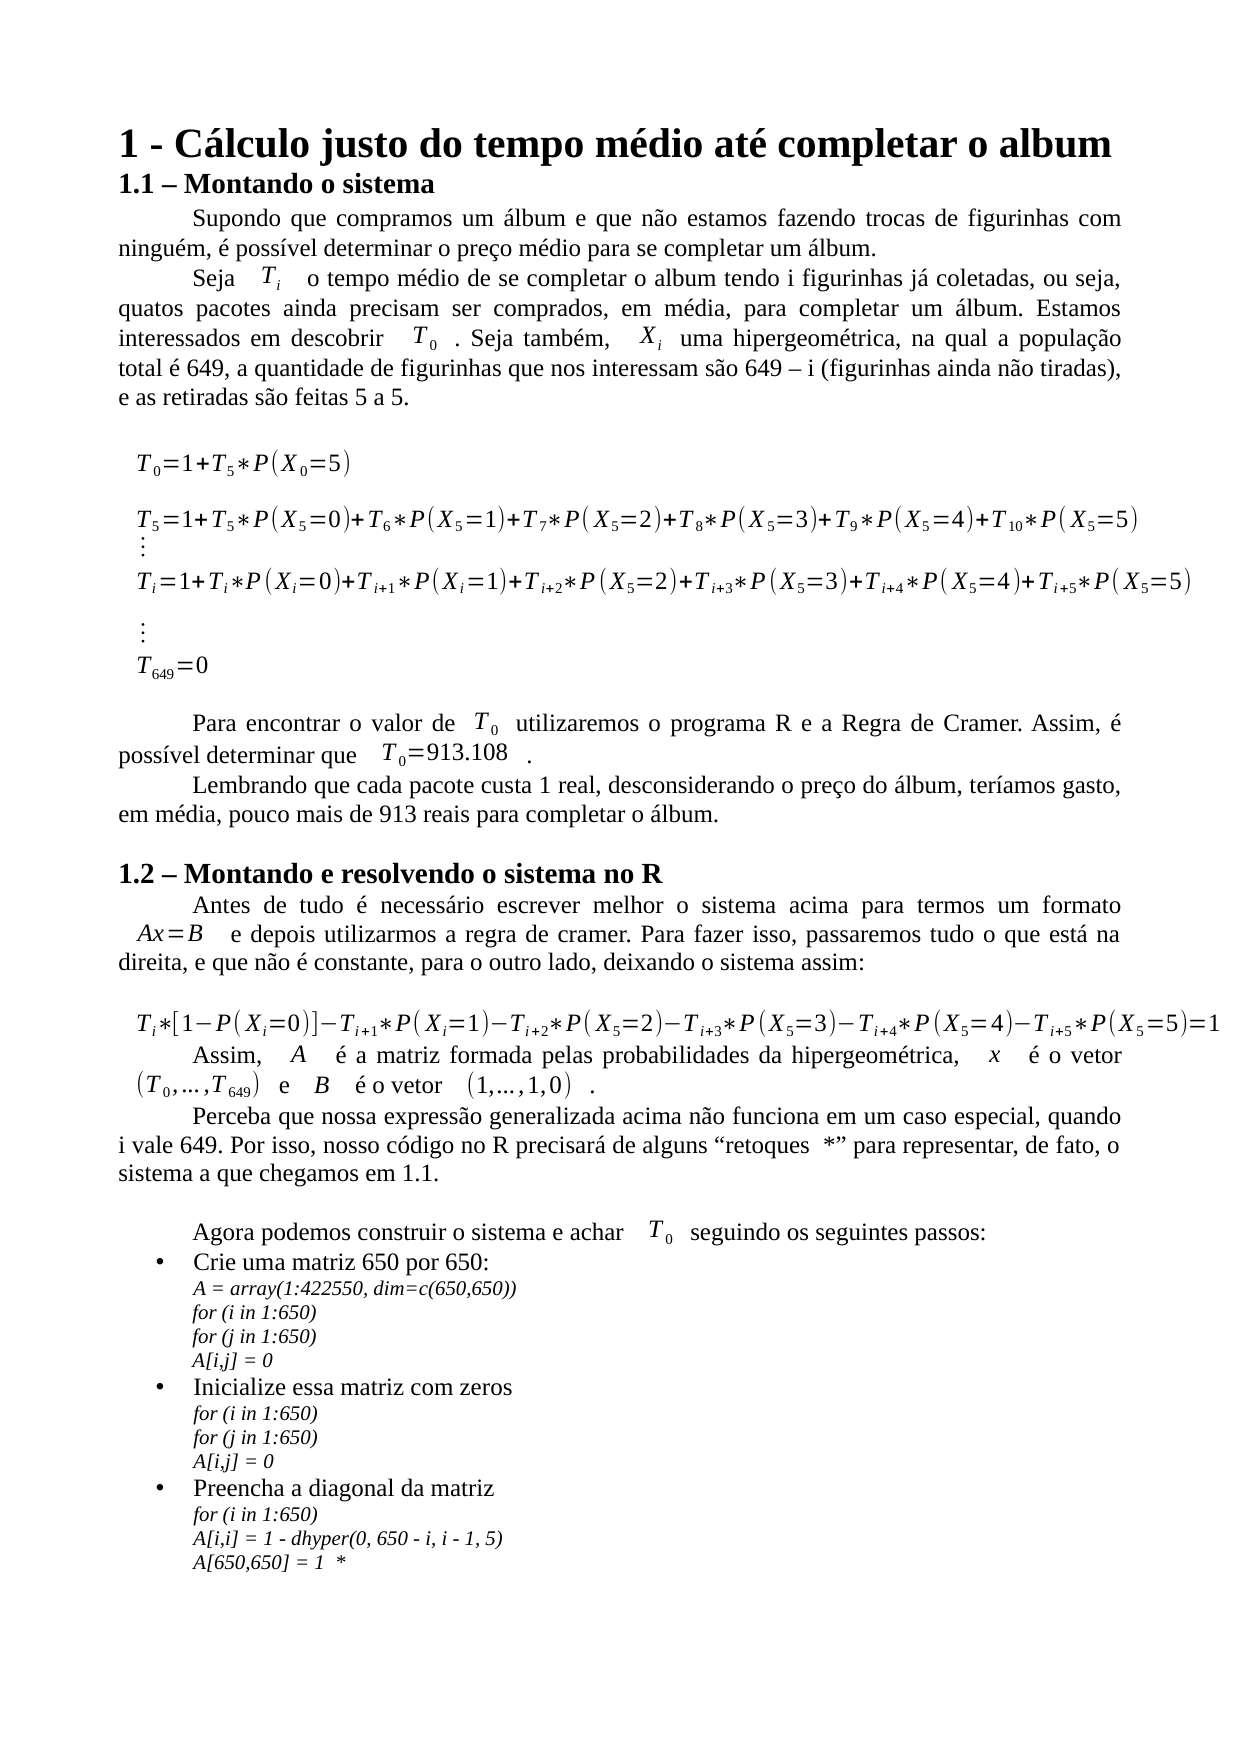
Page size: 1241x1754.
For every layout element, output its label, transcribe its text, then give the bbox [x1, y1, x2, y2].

text A[i,j] = 0 [118, 1348, 1122, 1372]
text Antes de tudo é necessário escrever melhor o sistema acima para termos um formato e depois utilizarmos a regra de cramer. Para fazer isso, passaremos tudo o que está na direita, e que não é constante, para o outro lado, deixando o sistema assim: [118, 890, 1122, 976]
list A[i,i] = 1 - dhyper(0, 650 - i, i - 1, 5) [156, 1526, 1122, 1550]
list A[i,j] = 0 [156, 1449, 1122, 1473]
text Agora podemos construir o sistema e achar seguindo os seguintes passos: [118, 1216, 1122, 1247]
text Assim, é a matriz formada pelas probabilidades da hipergeométrica, é o vetore é o vetor . [118, 1040, 1122, 1101]
text for (j in 1:650) [118, 1324, 1122, 1348]
text Lembrando que cada pacote custa 1 real, desconsiderando o preço do álbum, teríamos gasto, em média, pouco mais de 913 reais para completar o álbum. [118, 770, 1122, 828]
list for (j in 1:650) [156, 1425, 1122, 1449]
text 1 - Cálculo justo do tempo médio até completar o album [118, 118, 1122, 166]
list for (i in 1:650) [156, 1401, 1122, 1425]
text 1.2 – Montando e resolvendo o sistema no R [118, 856, 1122, 890]
text Perceba que nossa expressão generalizada acima não funciona em um caso especial, quando i vale 649. Por isso, nosso código no R precisará de alguns “retoques *” para representar, de fato, o sistema a que chegamos em 1.1. [118, 1101, 1122, 1187]
list Preencha a diagonal da matriz [156, 1473, 1122, 1502]
text Seja o tempo médio de se completar o album tendo i figurinhas já coletadas, ou seja, quatos pacotes ainda precisam ser comprados, em média, para completar um álbum. Estamos interessados em descobrir . Seja também, uma hipergeométrica, na qual a população total é 649, a quantidade de figurinhas que nos interessam são 649 – i (figurinhas ainda não tiradas), e as retiradas são feitas 5 a 5. [118, 262, 1122, 411]
text Para encontrar o valor deutilizaremos o programa R e a Regra de Cramer. Assim, é possível determinar que . [118, 707, 1122, 770]
list Crie uma matriz 650 por 650: A = array(1:422550, dim=c(650,650)) [156, 1247, 1122, 1300]
text for (i in 1:650) [118, 1300, 1122, 1324]
list Inicialize essa matriz com zeros [156, 1372, 1122, 1401]
text Supondo que compramos um álbum e que não estamos fazendo trocas de figurinhas com ninguém, é possível determinar o preço médio para se completar um álbum. [118, 199, 1122, 262]
text 1.1 – Montando o sistema [118, 166, 1122, 199]
list A[650,650] = 1 * [156, 1550, 1122, 1574]
list for (i in 1:650) [156, 1502, 1122, 1526]
